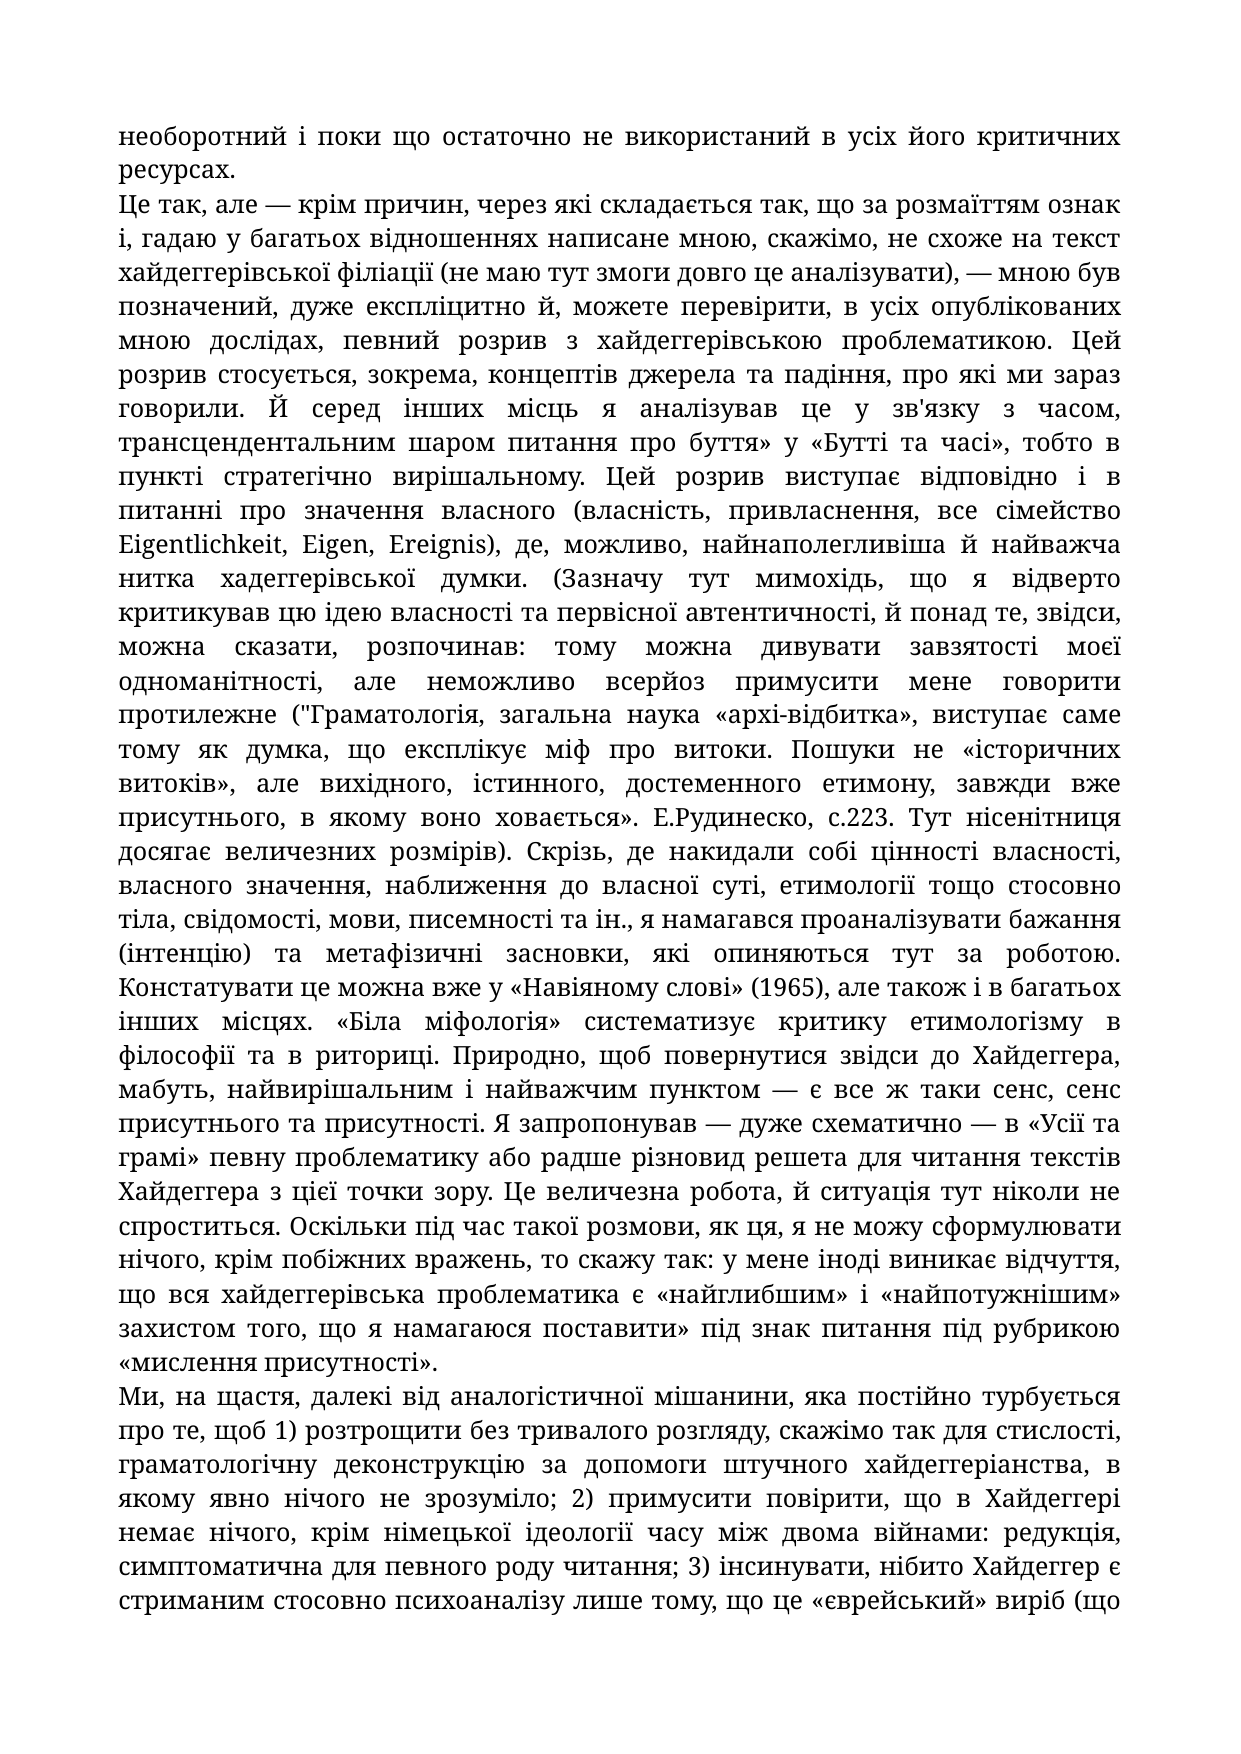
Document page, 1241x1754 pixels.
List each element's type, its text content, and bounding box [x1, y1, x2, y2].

text необоротний і поки що остаточно не використаний в усіх його критичних ресурсах. [118, 118, 1122, 186]
text Це так, але — крім причин, через які складається так, що за розмаїттям ознак і, гадаю у багатьох відношеннях написане мною, скажімо, не схоже на текст хайдеггерівської філіації (не маю тут змоги довго це аналізувати), — мною був позначений, дуже експліцитно й, можете перевірити, в усіх опублікованих мною дослідах, певний розрив з хайдеггерівською проблематикою. Цей розрив стосується, зокрема, концептів джерела та падіння, про які ми зараз говорили. Й серед інших місць я аналізував це у зв'язку з часом, трансцендентальним шаром питання про буття» у «Бутті та часі», тобто в пункті стратегічно вирішальному. Цей розрив виступає відповідно і в питанні про значення власного (власність, привласнення, все сімейство Еigentlichkeit, Eigen, Еreignis), де, можливо, найнаполегливіша й найважча нитка хадеггерівської думки. (Зазначу тут мимохідь, що я відверто критикував цю ідею власності та первісної автентичності, й понад те, звідси, можна сказати, розпочинав: тому можна дивувати завзятості моєї одноманітності, але неможливо всерйоз примусити мене говорити протилежне ("Граматологія, загальна наука «архі-відбитка», виступає саме тому як думка, що експлікує міф про витоки. Пошуки не «історичних витоків», але вихідного, істинного, достеменного етимону, завжди вже присутнього, в якому воно ховається». Е.Рудинеско, с.223. Тут нісенітниця досягає величезних розмірів). Скрізь, де накидали собі цінності власності, власного значення, наближення до власної суті, етимології тощо стосовно тіла, свідомості, мови, писемності та ін., я намагався проаналізувати бажання (інтенцію) та метафізичні засновки, які опиняються тут за роботою. Констатувати це можна вже у «Навіяному слові» (1965), але також і в багатьох інших місцях. «Біла міфологія» систематизує критику етимологізму в філософії та в риториці. Природно, щоб повернутися звідси до Хайдеггера, мабуть, найвирішальним і найважчим пунктом — є все ж таки сенс, сенс присутнього та присутності. Я запропонував — дуже схематично — в «Усії та грамі» певну проблематику або радше різновид решета для читання текстів Хайдеггера з цієї точки зору. Це величезна робота, й ситуація тут ніколи не спроститься. Оскільки під час такої розмови, як ця, я не можу сформулювати нічого, крім побіжних вражень, то скажу так: у мене іноді виникає відчуття, що вся хайдеггерівська проблематика є «найглибшим» і «найпотужнішим» захистом того, що я намагаюся поставити» під знак питання під рубрикою «мислення присутності». [118, 186, 1122, 1378]
text Ми, на щастя, далекі від аналогістичної мішанини, яка постійно турбується про те, щоб 1) розтрощити без тривалого розгляду, скажімо так для стислості, граматологічну деконструкцію за допомоги штучного хайдеггеріанства, в якому явно нічого не зрозуміло; 2) примусити повірити, що в Хайдеггері немає нічого, крім німецької ідеології часу між двома війнами: редукція, симптоматична для певного роду читання; 3) інсинувати, нібито Хайдеггер є стриманим стосовно психоаналізу лише тому, що це «єврейський» виріб (що [118, 1378, 1122, 1617]
